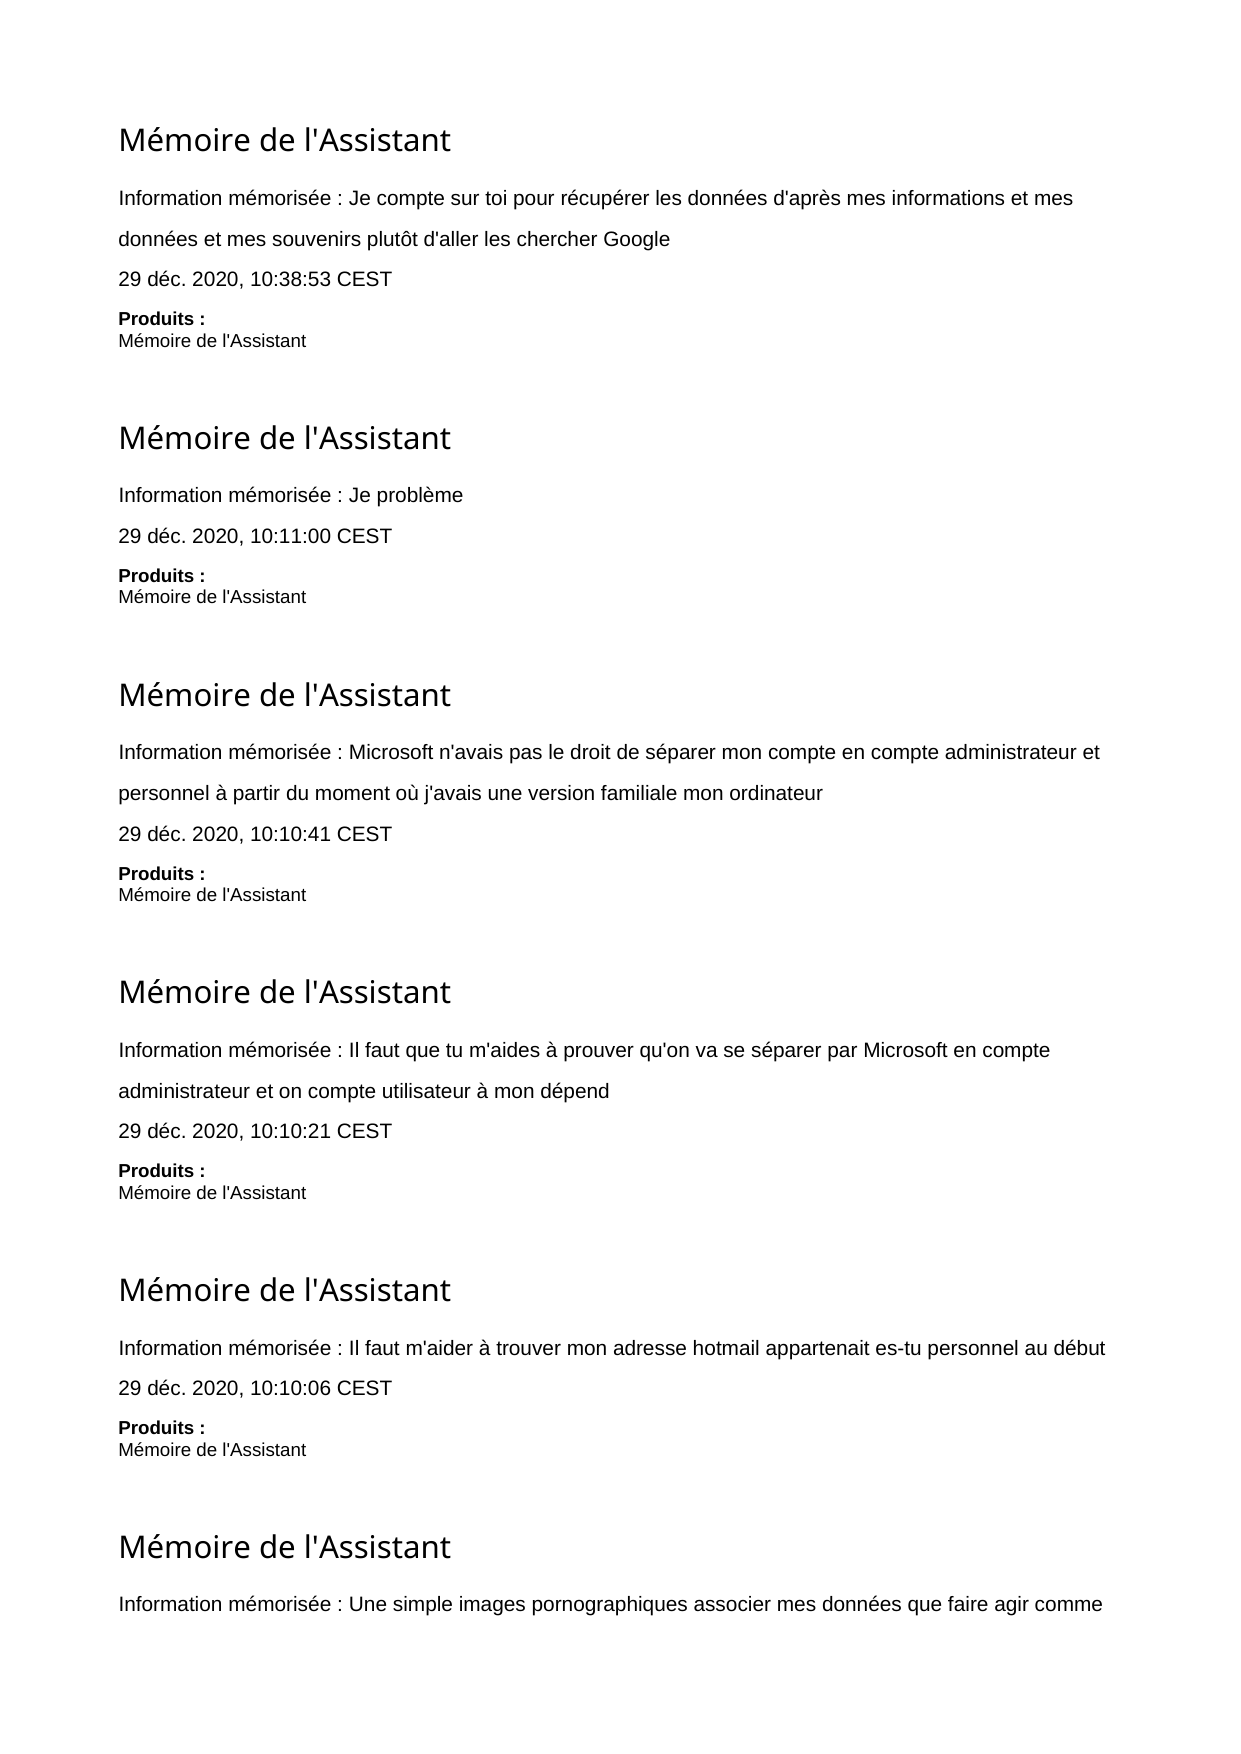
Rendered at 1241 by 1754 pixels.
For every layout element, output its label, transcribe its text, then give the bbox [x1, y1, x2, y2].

text Mémoire de l'Assistant [118, 1182, 1122, 1203]
text 29 déc. 2020, 10:38:53 CEST [118, 267, 1122, 291]
text 29 déc. 2020, 10:10:06 CEST [118, 1376, 1122, 1400]
text Produits : [118, 308, 1122, 329]
text Information mémorisée : Une simple images pornographiques associer mes données que faire agir comme [118, 1592, 1122, 1616]
text Information mémorisée : Il faut m'aider à trouver mon adresse hotmail appartenait es-tu personnel au début [118, 1335, 1122, 1359]
text Mémoire de l'Assistant [118, 970, 1122, 1013]
text Mémoire de l'Assistant [118, 586, 1122, 608]
text Information mémorisée : Microsoft n'avais pas le droit de séparer mon compte en compte administrateur et personnel à partir du moment où j'avais une version familiale mon ordinateur [118, 740, 1122, 805]
text 29 déc. 2020, 10:10:21 CEST [118, 1119, 1122, 1143]
text Produits : [118, 1417, 1122, 1438]
text Mémoire de l'Assistant [118, 673, 1122, 715]
text Mémoire de l'Assistant [118, 118, 1122, 161]
text Mémoire de l'Assistant [118, 1525, 1122, 1567]
text Mémoire de l'Assistant [118, 329, 1122, 351]
text Produits : [118, 565, 1122, 586]
text 29 déc. 2020, 10:11:00 CEST [118, 524, 1122, 548]
text Produits : [118, 1160, 1122, 1182]
text Mémoire de l'Assistant [118, 1268, 1122, 1310]
text Produits : [118, 862, 1122, 884]
text Information mémorisée : Il faut que tu m'aides à prouver qu'on va se séparer par Microsoft en compte administrateur et on compte utilisateur à mon dépend [118, 1038, 1122, 1102]
text 29 déc. 2020, 10:10:41 CEST [118, 822, 1122, 846]
text Mémoire de l'Assistant [118, 884, 1122, 906]
text Information mémorisée : Je problème [118, 483, 1122, 507]
text Mémoire de l'Assistant [118, 1438, 1122, 1460]
text Information mémorisée : Je compte sur toi pour récupérer les données d'après mes informations et mes données et mes souvenirs plutôt d'aller les chercher Google [118, 186, 1122, 250]
text Mémoire de l'Assistant [118, 416, 1122, 458]
